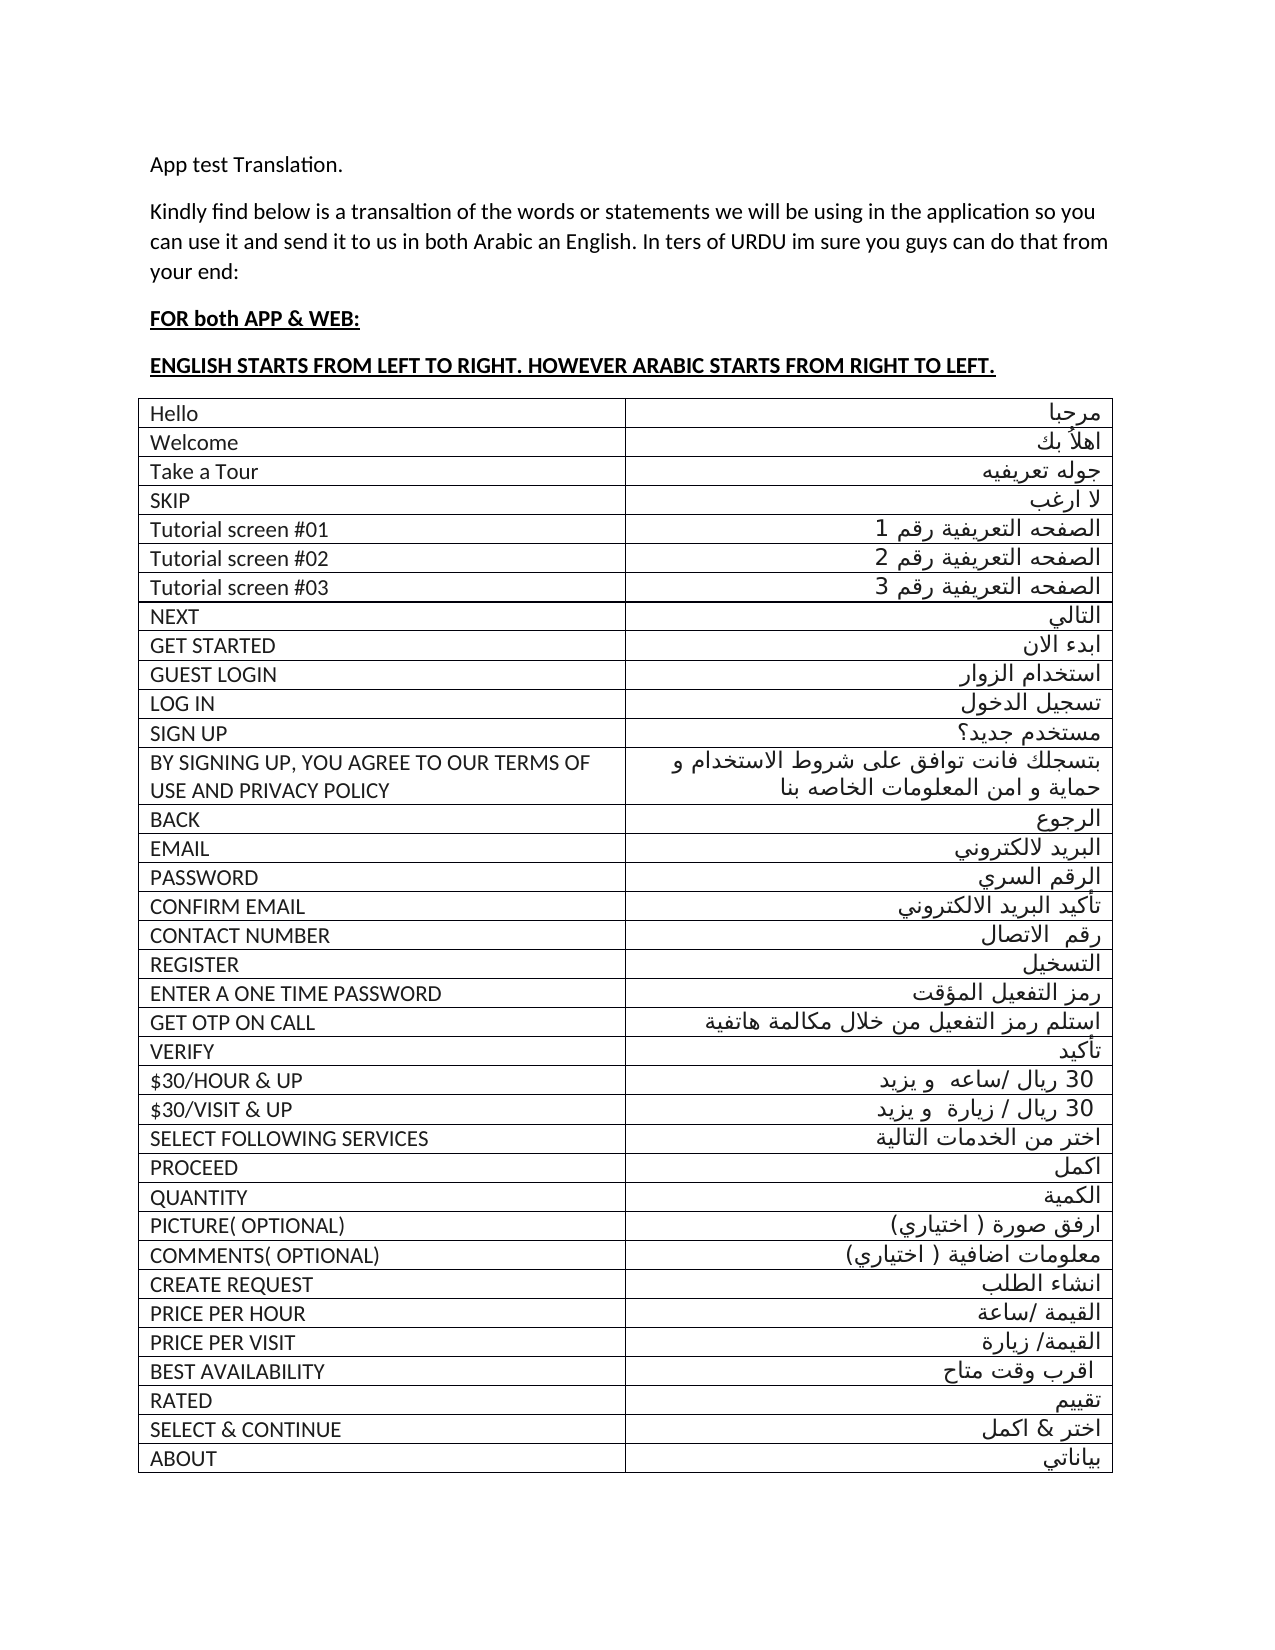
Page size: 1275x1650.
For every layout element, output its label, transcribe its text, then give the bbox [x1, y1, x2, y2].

table_cell LOG IN [139, 690, 625, 718]
table_cell GUEST LOGIN [139, 661, 625, 688]
table_cell 30 ريال / زيارة و يزيد [626, 1095, 1112, 1123]
table_cell PROCEED [139, 1154, 625, 1182]
table_cell RATED [139, 1386, 625, 1414]
table_cell الصفحه التعريفية رقم 2 [626, 544, 1112, 572]
table_cell التالي [626, 603, 1112, 630]
table_cell الكمية [626, 1183, 1112, 1211]
table_cell ابدء الان [626, 631, 1112, 659]
table_cell تقييم [626, 1386, 1112, 1414]
table_cell SKIP [139, 486, 625, 514]
table_cell التسخيل [626, 950, 1112, 978]
table_cell NEXT [139, 603, 625, 630]
table_cell مستخدم جديد؟ [626, 719, 1112, 747]
table_cell رمز التفعيل المؤقت [626, 979, 1112, 1007]
table_cell SIGN UP [139, 719, 625, 747]
table_cell اختر & اكمل [626, 1415, 1112, 1443]
table_cell بياناتي [626, 1444, 1112, 1472]
table_cell معلومات اضافية ( اختياري) [626, 1241, 1112, 1269]
table_cell الصفحه التعريفية رقم 1 [626, 515, 1112, 543]
text FOR both APP & WEB: [150, 304, 1125, 332]
table_cell ارفق صورة ( اختياري) [626, 1212, 1112, 1240]
table_cell PASSWORD [139, 863, 625, 891]
table_cell PICTURE( OPTIONAL) [139, 1212, 625, 1240]
table_cell COMMENTS( OPTIONAL) [139, 1241, 625, 1269]
table_cell Tutorial screen #01 [139, 515, 625, 543]
table_cell PRICE PER HOUR [139, 1299, 625, 1327]
table_cell BEST AVAILABILITY [139, 1357, 625, 1385]
table_cell Take a Tour [139, 457, 625, 485]
table_cell $30/VISIT & UP [139, 1095, 625, 1123]
table_cell Tutorial screen #03 [139, 573, 625, 601]
table_cell انشاء الطلب [626, 1270, 1112, 1298]
table_cell استلم رمز التفعيل من خلال مكالمة هاتفية [626, 1008, 1112, 1036]
table_cell CONTACT NUMBER [139, 921, 625, 949]
table_cell الرجوع [626, 805, 1112, 833]
table_cell ENTER A ONE TIME PASSWORD [139, 979, 625, 1007]
table_cell القيمة /ساعة [626, 1299, 1112, 1327]
text ENGLISH STARTS FROM LEFT TO RIGHT. HOWEVER ARABIC STARTS FROM RIGHT TO LEFT. [150, 351, 1125, 379]
table_cell VERIFY [139, 1037, 625, 1065]
table_cell BY SIGNING UP, YOU AGREE TO OUR TERMS OF USE AND PRIVACY POLICY [139, 748, 625, 804]
table_cell Tutorial screen #02 [139, 544, 625, 572]
table_cell GET STARTED [139, 631, 625, 659]
table_cell تأكيد البريد الالكتروني [626, 892, 1112, 920]
table_cell 30 ريال /ساعه و يزيد [626, 1066, 1112, 1094]
table_cell استخدام الزوار [626, 661, 1112, 688]
table_cell الصفحه التعريفية رقم 3 [626, 573, 1112, 601]
table_cell اهلاُ بك [626, 428, 1112, 456]
table_cell اقرب وقت متاح [626, 1357, 1112, 1385]
table_cell البريد لالكتروني [626, 834, 1112, 862]
text App test Translation. [150, 150, 1125, 178]
table_cell SELECT & CONTINUE [139, 1415, 625, 1443]
table_cell EMAIL [139, 834, 625, 862]
table_cell REGISTER [139, 950, 625, 978]
table_cell CREATE REQUEST [139, 1270, 625, 1298]
table_cell الرقم السري [626, 863, 1112, 891]
table_cell تأكيد [626, 1037, 1112, 1065]
table_cell بتسجلك فانت توافق على شروط الاستخدام و حماية و امن المعلومات الخاصه بنا [626, 748, 1112, 804]
table_cell PRICE PER VISIT [139, 1328, 625, 1356]
table_cell SELECT FOLLOWING SERVICES [139, 1125, 625, 1152]
table_header Hello [139, 399, 625, 427]
table_cell QUANTITY [139, 1183, 625, 1211]
table_cell اكمل [626, 1154, 1112, 1182]
table_cell تسجيل الدخول [626, 690, 1112, 718]
table_cell رقم الاتصال [626, 921, 1112, 949]
text Kindly find below is a transaltion of the words or statements we will be using in the application so you can use it and send it to us in both Arabic an English. In ters of URDU im sure you guys can do that from your end: [150, 197, 1125, 285]
table_header مرحبا [626, 399, 1112, 427]
table_cell GET OTP ON CALL [139, 1008, 625, 1036]
table_cell ABOUT [139, 1444, 625, 1472]
table_cell اختر من الخدمات التالية [626, 1125, 1112, 1152]
table_cell CONFIRM EMAIL [139, 892, 625, 920]
table_cell القيمة/ زيارة [626, 1328, 1112, 1356]
table_cell BACK [139, 805, 625, 833]
table_cell جوله تعريفيه [626, 457, 1112, 485]
table_cell Welcome [139, 428, 625, 456]
table_cell لا ارغب [626, 486, 1112, 514]
table_cell $30/HOUR & UP [139, 1066, 625, 1094]
